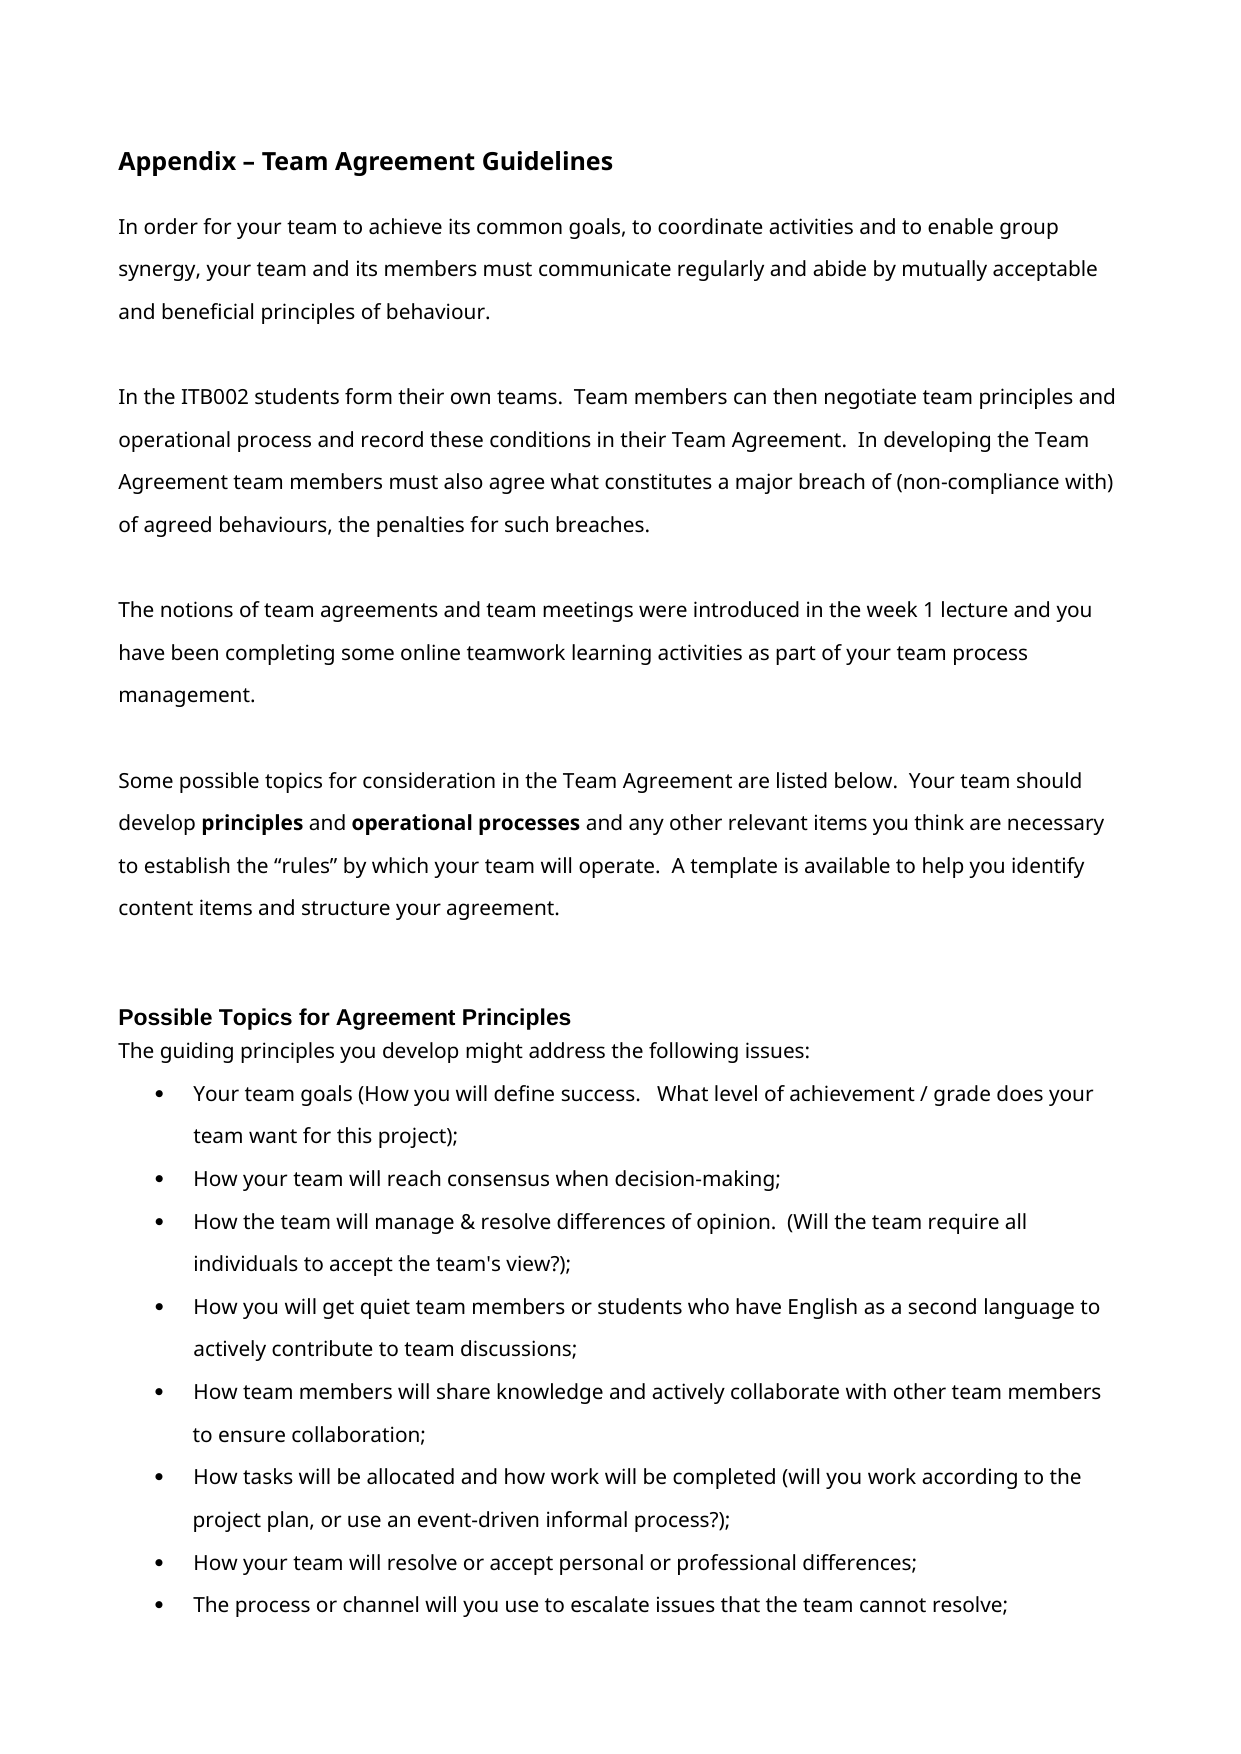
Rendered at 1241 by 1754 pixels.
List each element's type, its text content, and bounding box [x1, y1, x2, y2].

text Some possible topics for consideration in the Team Agreement are listed below. Your team should develop principles and operational processes and any other relevant items you think are necessary to establish the “rules” by which your team will operate. A template is available to help you identify content items and structure your agreement. [118, 766, 1122, 922]
list How your team will resolve or accept personal or professional differences; [155, 1548, 1122, 1576]
list How the team will manage & resolve differences of opinion. (Will the team require all individuals to accept the team's view?); [156, 1207, 1122, 1278]
list Your team goals (How you will define success. What level of achievement / grade does your team want for this project); [156, 1079, 1122, 1150]
subtitle Possible Topics for Agreement Principles [118, 1004, 1122, 1030]
list How tasks will be allocated and how work will be completed (will you work according to the project plan, or use an event-driven informal process?); [155, 1462, 1122, 1533]
list How your team will reach consensus when decision-making; [156, 1164, 1122, 1193]
subtitle Appendix – Team Agreement Guidelines [118, 143, 1122, 177]
list How team members will share knowledge and actively collaborate with other team members to ensure collaboration; [155, 1377, 1122, 1448]
list How you will get quiet team members or students who have English as a second language to actively contribute to team discussions; [156, 1292, 1122, 1363]
text The notions of team agreements and team meetings were introduced in the week 1 lecture and you have been completing some online teamwork learning activities as part of your team process management. [118, 595, 1122, 709]
text In the ITB002 students form their own teams. Team members can then negotiate team principles and operational process and record these conditions in their Team Agreement. In developing the Team Agreement team members must also agree what constitutes a major breach of (non-compliance with) of agreed behaviours, the penalties for such breaches. [118, 382, 1122, 538]
text In order for your team to achieve its common goals, to coordinate activities and to enable group synergy, your team and its members must communicate regularly and abide by mutually acceptable and beneficial principles of behaviour. [118, 212, 1122, 326]
text The guiding principles you develop might address the following issues: [118, 1036, 1122, 1065]
list The process or channel will you use to escalate issues that the team cannot resolve; [155, 1590, 1122, 1619]
